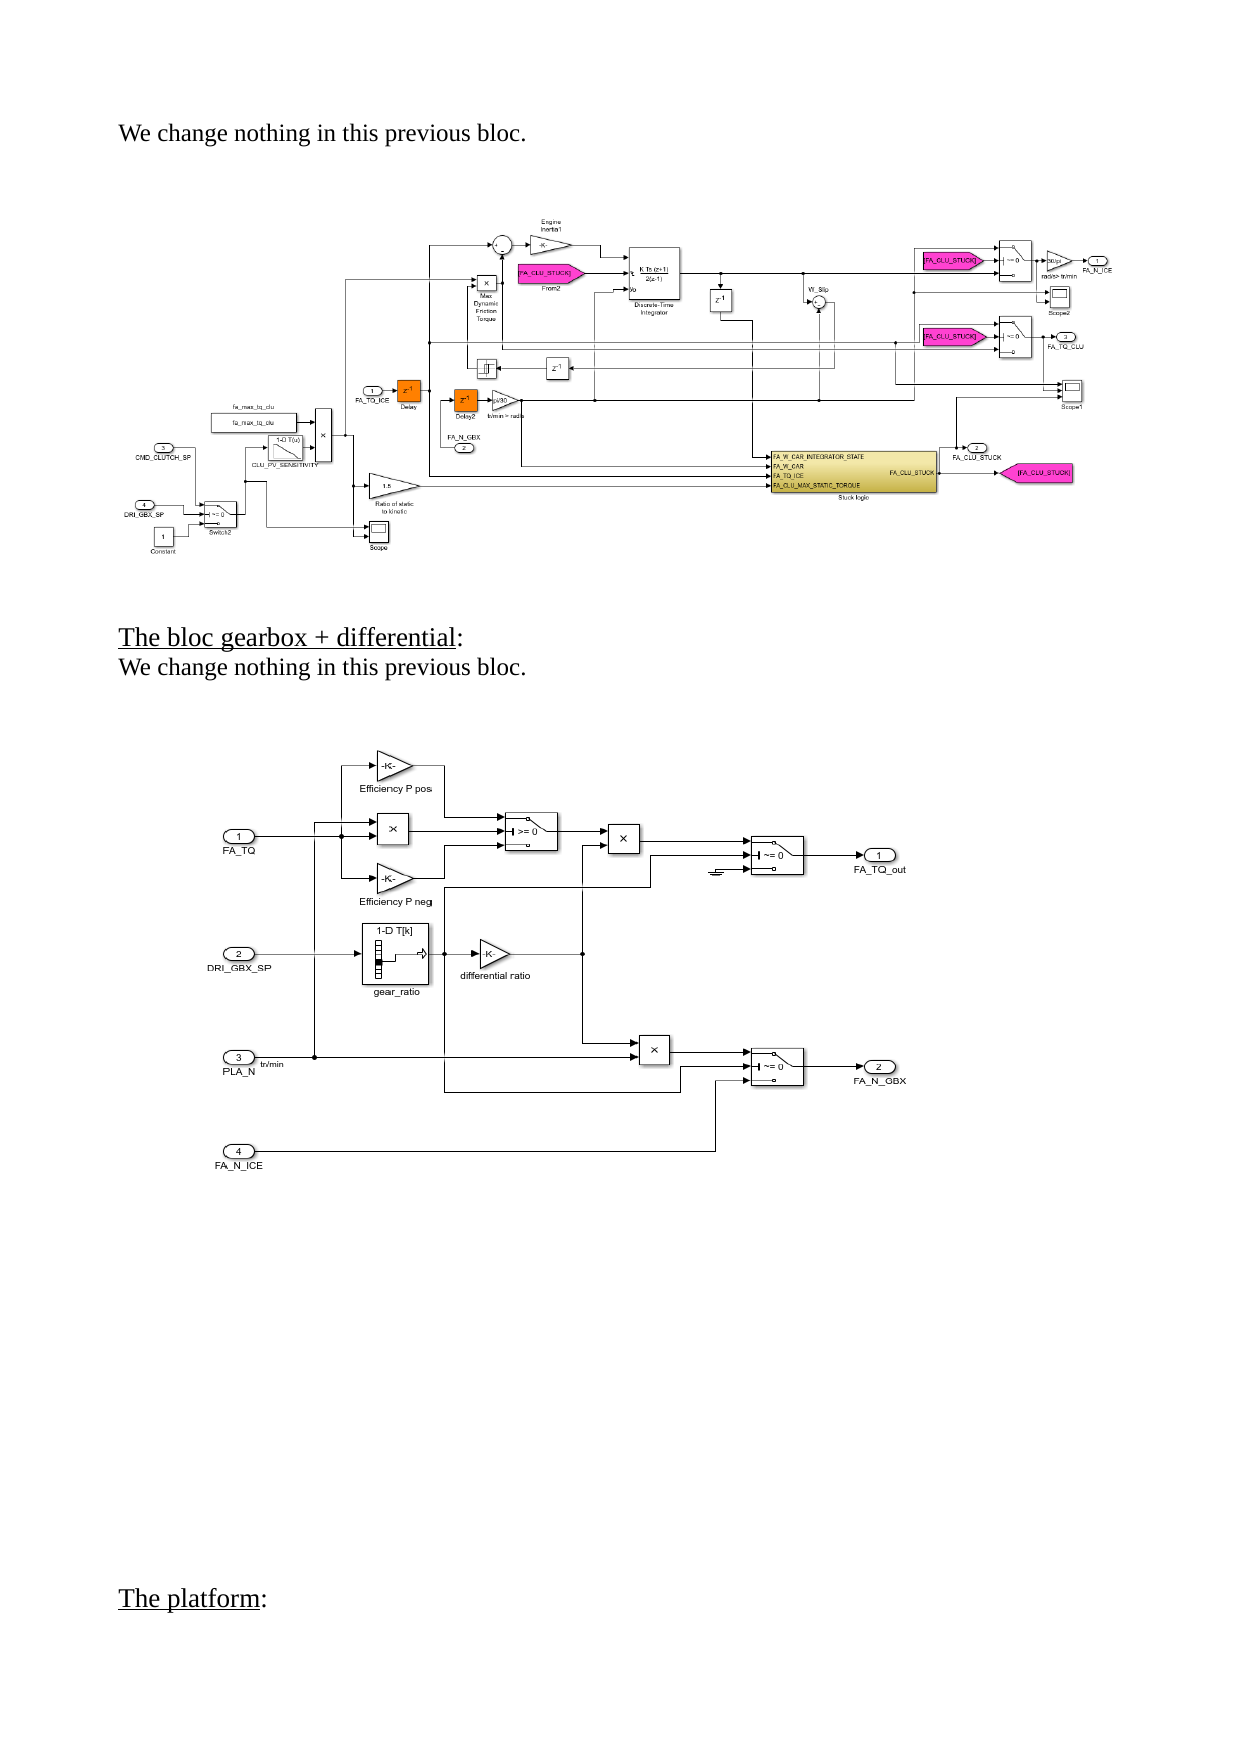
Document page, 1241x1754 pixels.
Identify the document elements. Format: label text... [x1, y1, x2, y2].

text We change nothing in this previous bloc. [118, 652, 1122, 681]
text The platform: [118, 1582, 1122, 1613]
text We change nothing in this previous bloc. [118, 118, 1122, 147]
text The bloc gearbox + differential: [118, 621, 1122, 652]
